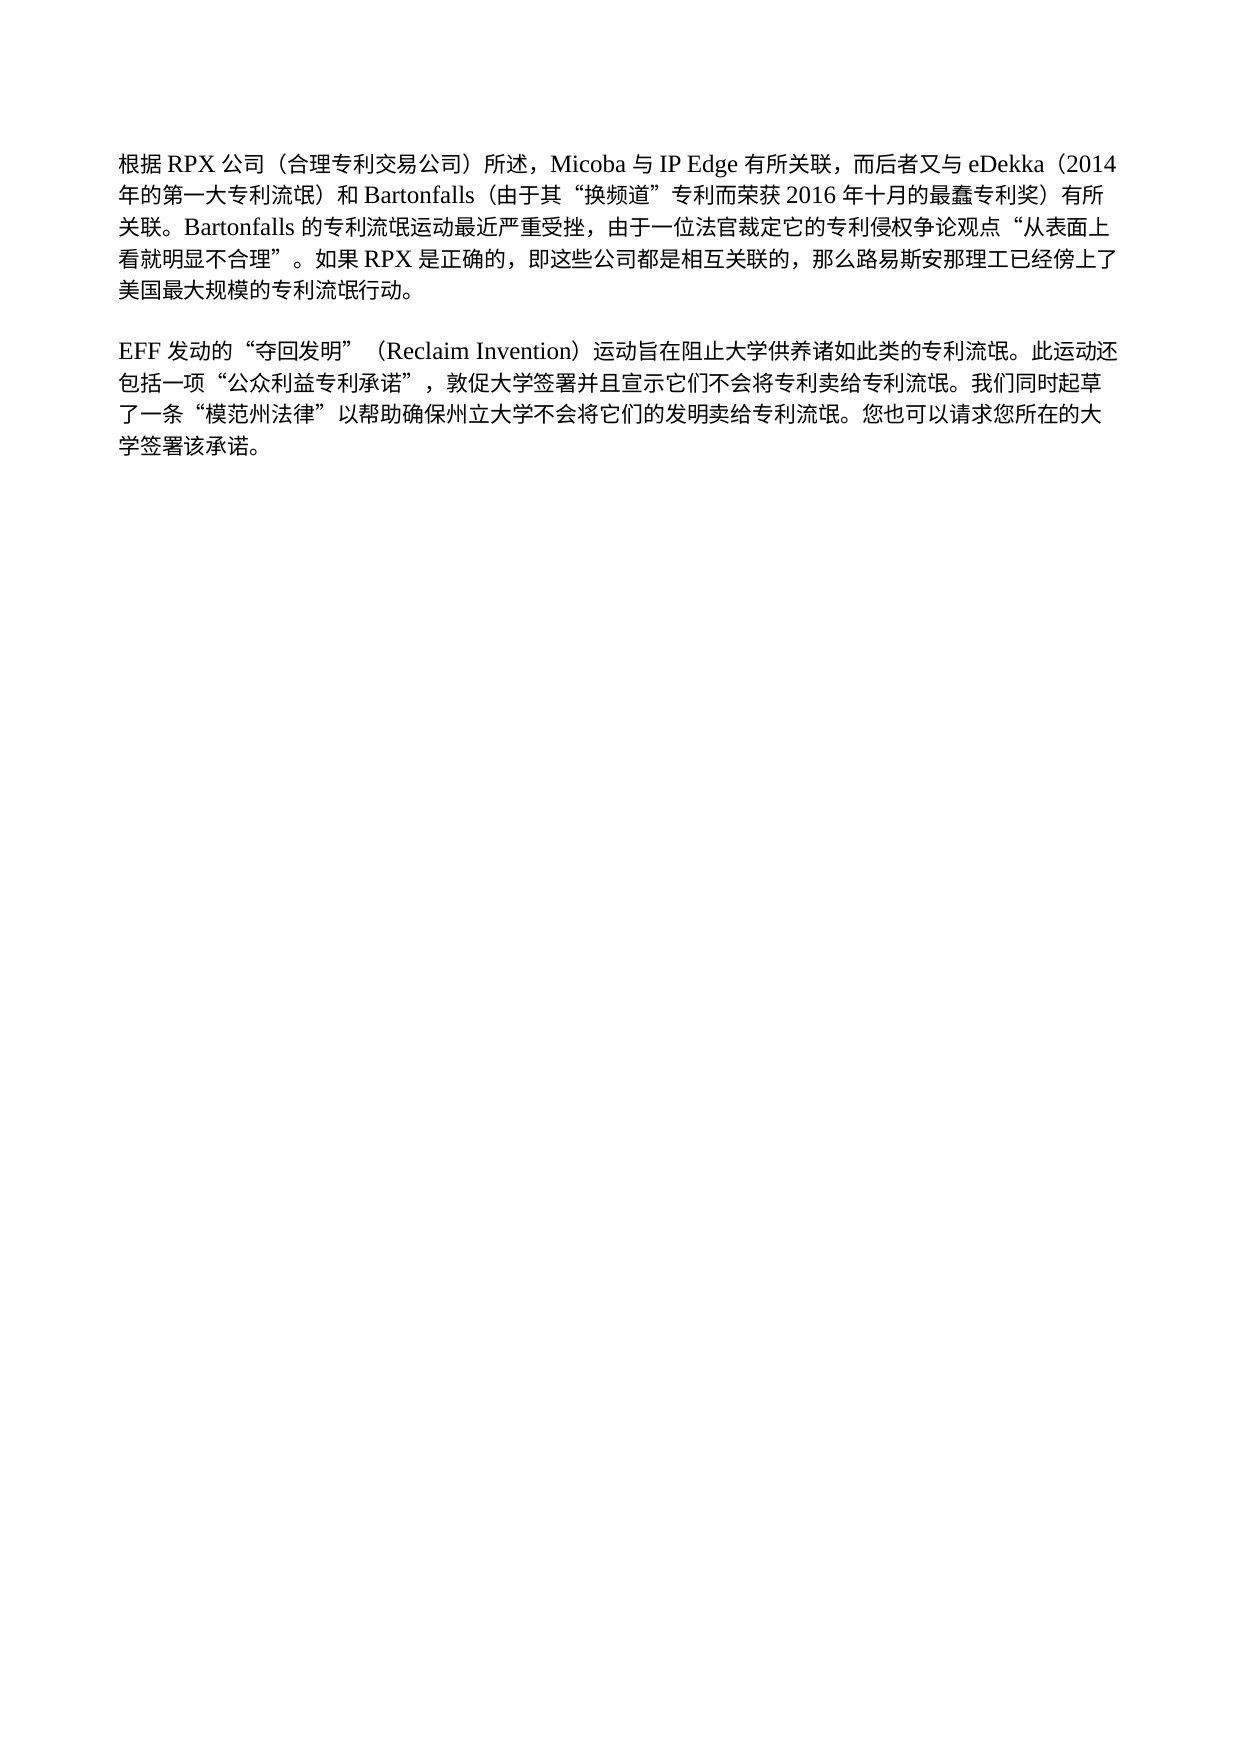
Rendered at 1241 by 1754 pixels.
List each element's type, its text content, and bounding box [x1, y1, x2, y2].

text EFF 发动的“夺回发明”（Reclaim Invention）运动旨在阻止大学供养诸如此类的专利流氓。此运动还包括一项“公众利益专利承诺”，敦促大学签署并且宣示它们不会将专利卖给专利流氓。我们同时起草了一条“模范州法律”以帮助确保州立大学不会将它们的发明卖给专利流氓。您也可以请求您所在的大学签署该承诺。 [118, 334, 1122, 461]
text 根据 RPX 公司（合理专利交易公司）所述，Micoba 与 IP Edge 有所关联，而后者又与 eDekka（2014 年的第一大专利流氓）和 Bartonfalls（由于其“换频道”专利而荣获 2016 年十月的最蠢专利奖）有所关联。Bartonfalls 的专利流氓运动最近严重受挫，由于一位法官裁定它的专利侵权争论观点“从表面上看就明显不合理”。如果 RPX 是正确的，即这些公司都是相互关联的，那么路易斯安那理工已经傍上了美国最大规模的专利流氓行动。 [118, 147, 1122, 305]
